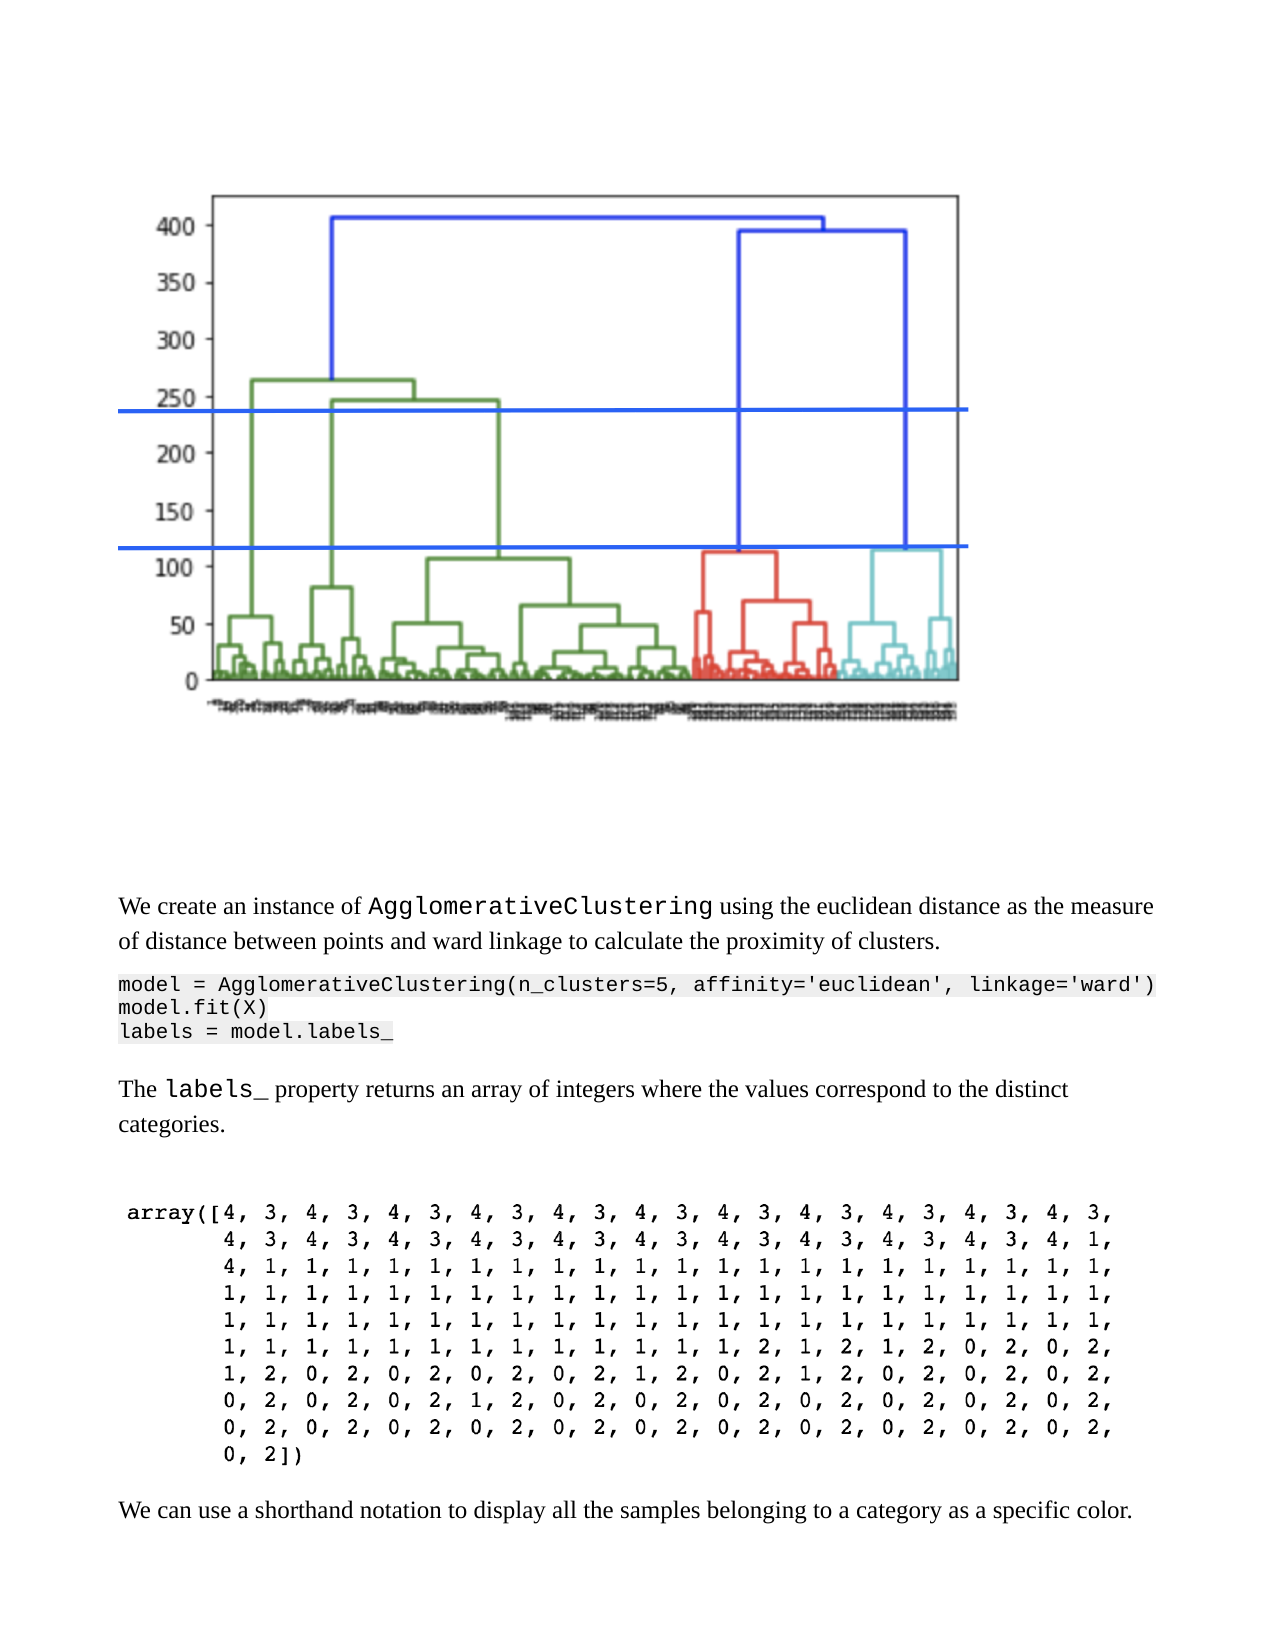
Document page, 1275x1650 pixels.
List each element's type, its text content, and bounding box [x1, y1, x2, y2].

text The labels_ property returns an array of integers where the values correspond to the distinct categories. [118, 1074, 1157, 1138]
text We create an instance of AgglomerativeClustering using the euclidean distance as the measure of distance between points and ward linkage to calculate the proximity of clusters. [118, 891, 1157, 955]
picture [118, 176, 969, 730]
text We can use a shorthand notation to display all the samples belonging to a category as a specific color. [118, 1495, 1157, 1524]
picture [118, 1189, 1151, 1477]
text labels = model.labels_ [118, 1021, 1157, 1044]
text model.fit(X) [118, 997, 1157, 1021]
text model = AgglomerativeClustering(n_clusters=5, affinity='euclidean', linkage='ward') [118, 974, 1157, 997]
